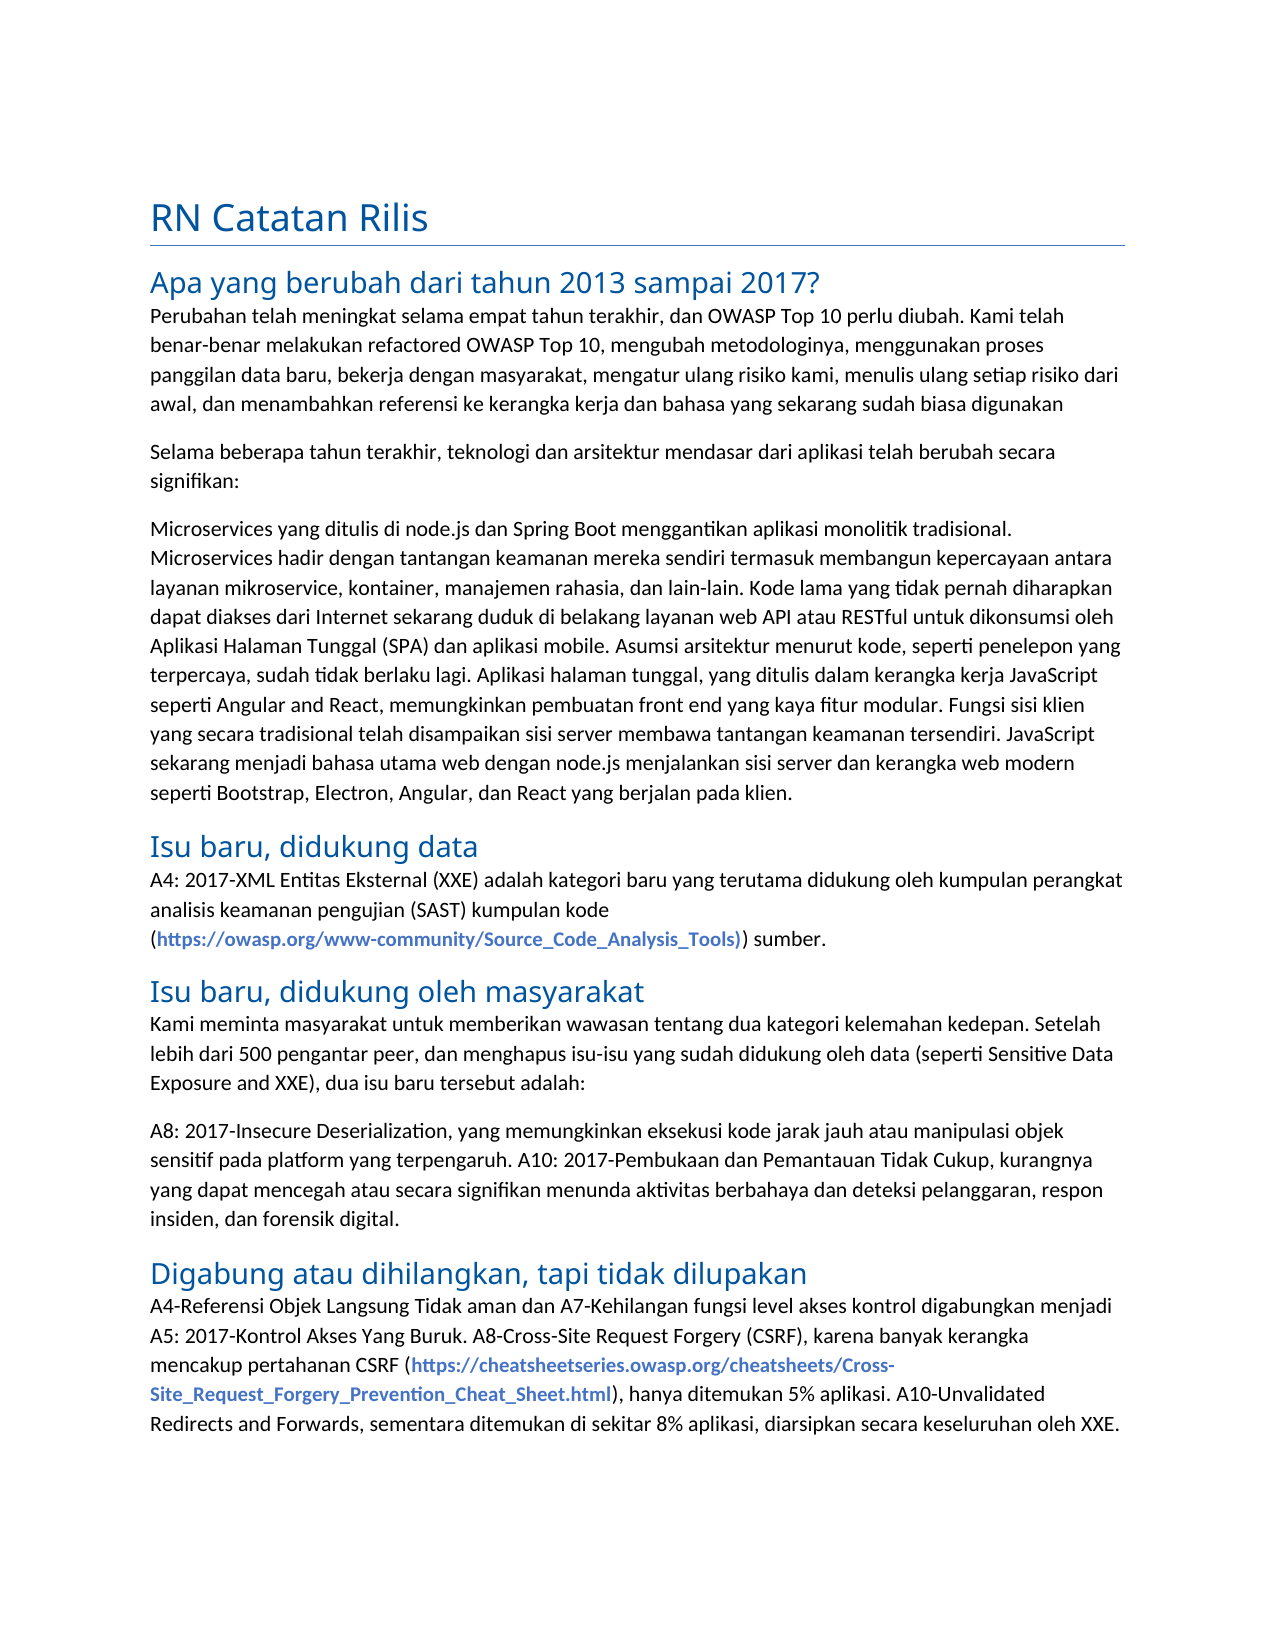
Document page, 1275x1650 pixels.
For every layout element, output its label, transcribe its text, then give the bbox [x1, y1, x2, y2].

subtitle RN Catatan Rilis [150, 192, 1125, 245]
text A8: 2017-Insecure Deserialization, yang memungkinkan eksekusi kode jarak jauh atau manipulasi objek sensitif pada platform yang terpengaruh. A10: 2017-Pembukaan dan Pemantauan Tidak Cukup, kurangnya yang dapat mencegah atau secara signifikan menunda aktivitas berbahaya dan deteksi pelanggaran, respon insiden, dan forensik digital. [150, 1117, 1125, 1232]
subtitle Isu baru, didukung data [150, 827, 1125, 866]
text Kami meminta masyarakat untuk memberikan wawasan tentang dua kategori kelemahan kedepan. Setelah lebih dari 500 pengantar peer, dan menghapus isu-isu yang sudah didukung oleh data (seperti Sensitive Data Exposure and XXE), dua isu baru tersebut adalah: [150, 1011, 1125, 1096]
text A4-Referensi Objek Langsung Tidak aman dan A7-Kehilangan fungsi level akses kontrol digabungkan menjadi A5: 2017-Kontrol Akses Yang Buruk. A8-Cross-Site Request Forgery (CSRF), karena banyak kerangka mencakup pertahanan CSRF (https://cheatsheetseries.owasp.org/cheatsheets/Cross-Site_Request_Forgery_Prevention_Cheat_Sheet.html), hanya ditemukan 5% aplikasi. A10-Unvalidated Redirects and Forwards, sementara ditemukan di sekitar 8% aplikasi, diarsipkan secara keseluruhan oleh XXE. [150, 1293, 1125, 1436]
subtitle Isu baru, didukung oleh masyarakat [150, 971, 1125, 1011]
text Microservices yang ditulis di node.js dan Spring Boot menggantikan aplikasi monolitik tradisional. Microservices hadir dengan tantangan keamanan mereka sendiri termasuk membangun kepercayaan antara layanan mikroservice, kontainer, manajemen rahasia, dan lain-lain. Kode lama yang tidak pernah diharapkan dapat diakses dari Internet sekarang duduk di belakang layanan web API atau RESTful untuk dikonsumsi oleh Aplikasi Halaman Tunggal (SPA) dan aplikasi mobile. Asumsi arsitektur menurut kode, seperti penelepon yang terpercaya, sudah tidak berlaku lagi. Aplikasi halaman tunggal, yang ditulis dalam kerangka kerja JavaScript seperti Angular and React, memungkinkan pembuatan front end yang kaya fitur modular. Fungsi sisi klien yang secara tradisional telah disampaikan sisi server membawa tantangan keamanan tersendiri. JavaScript sekarang menjadi bahasa utama web dengan node.js menjalankan sisi server dan kerangka web modern seperti Bootstrap, Electron, Angular, dan React yang berjalan pada klien. [150, 515, 1125, 805]
subtitle Apa yang berubah dari tahun 2013 sampai 2017? [150, 262, 1125, 302]
subtitle Digabung atau dihilangkan, tapi tidak dilupakan [150, 1253, 1125, 1293]
text A4: 2017-XML Entitas Eksternal (XXE) adalah kategori baru yang terutama didukung oleh kumpulan perangkat analisis keamanan pengujian (SAST) kumpulan kode (https://owasp.org/www-community/Source_Code_Analysis_Tools)) sumber. [150, 866, 1125, 952]
text Perubahan telah meningkat selama empat tahun terakhir, dan OWASP Top 10 perlu diubah. Kami telah benar-benar melakukan refactored OWASP Top 10, mengubah metodologinya, menggunakan proses panggilan data baru, bekerja dengan masyarakat, mengatur ulang risiko kami, menulis ulang setiap risiko dari awal, dan menambahkan referensi ke kerangka kerja dan bahasa yang sekarang sudah biasa digunakan [150, 302, 1125, 417]
text Selama beberapa tahun terakhir, teknologi dan arsitektur mendasar dari aplikasi telah berubah secara signifikan: [150, 438, 1125, 494]
